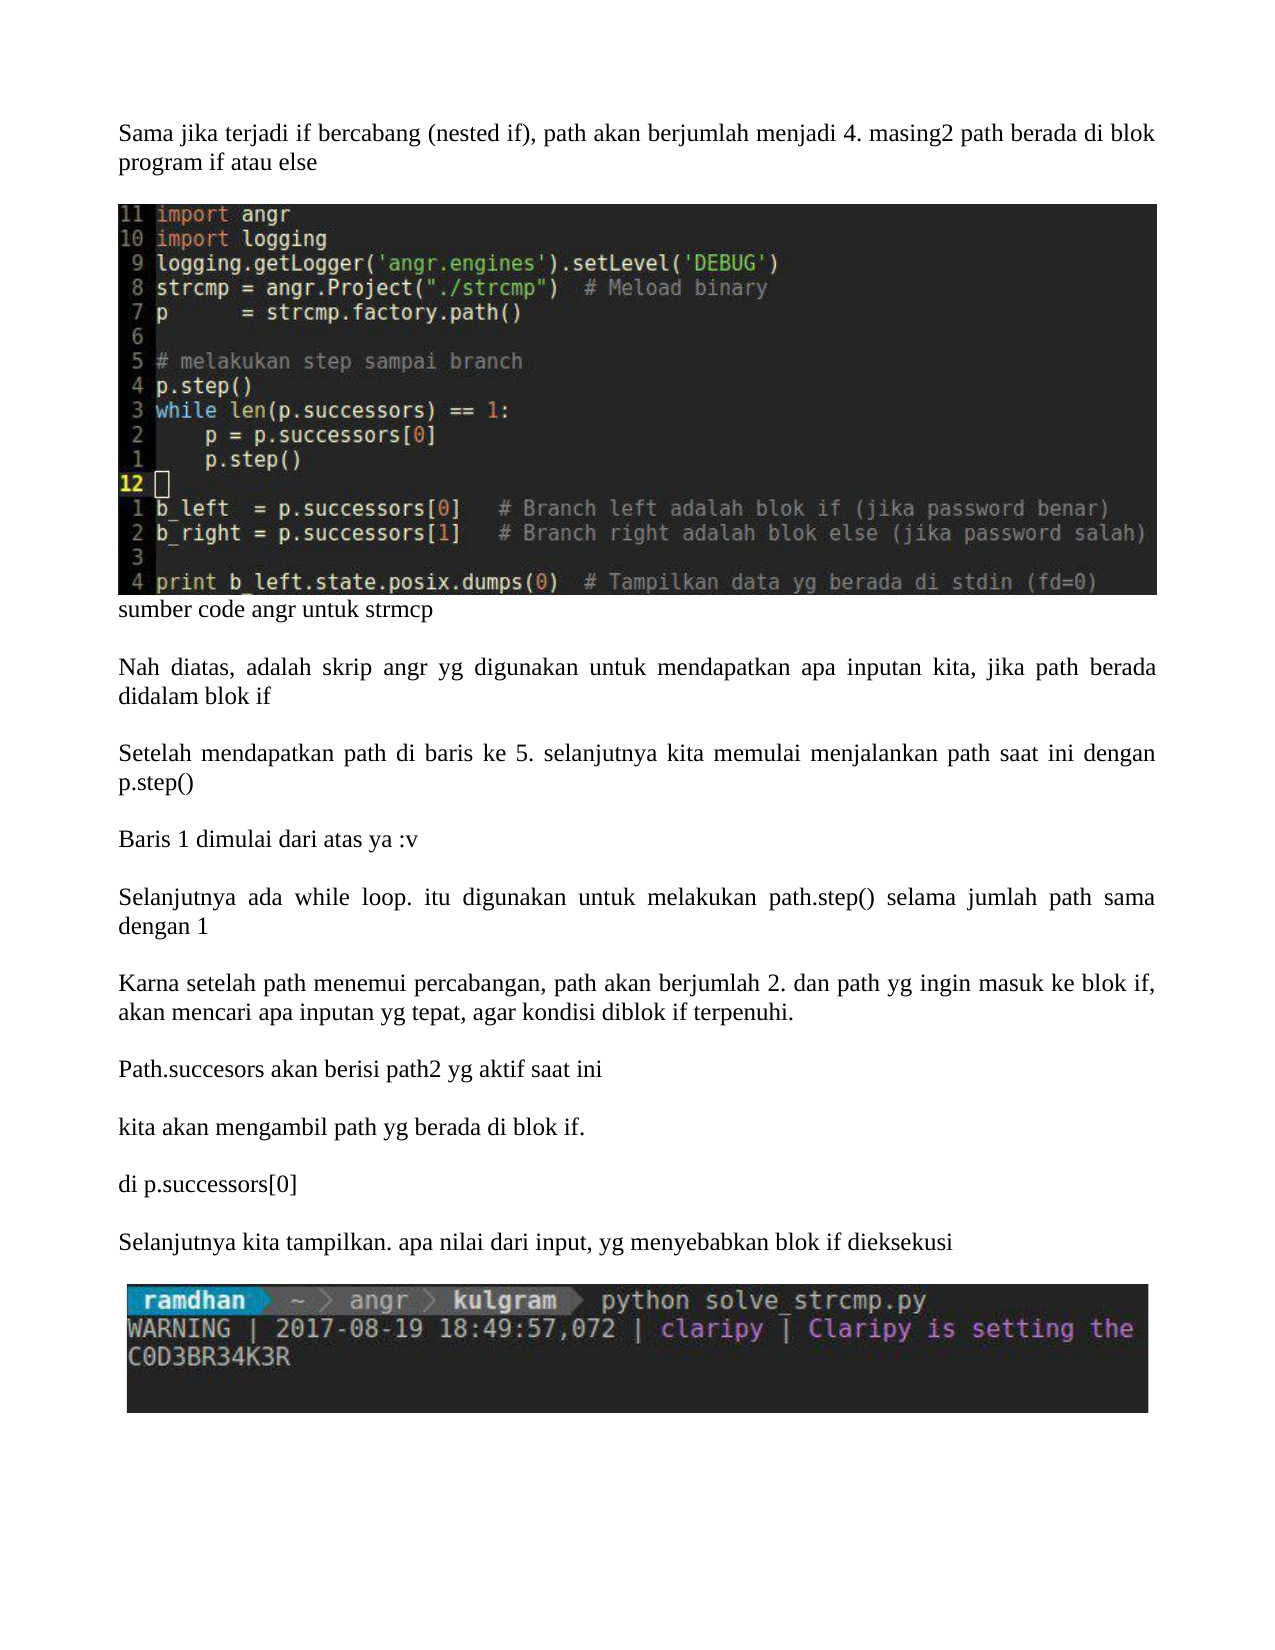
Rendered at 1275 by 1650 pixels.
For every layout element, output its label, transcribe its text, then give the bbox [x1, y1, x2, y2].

text Nah diatas, adalah skrip angr yg digunakan untuk mendapatkan apa inputan kita, jika path berada didalam blok if [118, 652, 1157, 709]
text Setelah mendapatkan path di baris ke 5. selanjutnya kita memulai menjalankan path saat ini dengan p.step() [118, 738, 1157, 796]
text Selanjutnya ada while loop. itu digunakan untuk melakukan path.step() selama jumlah path sama dengan 1 [118, 882, 1157, 939]
text Sama jika terjadi if bercabang (nested if), path akan berjumlah menjadi 4. masing2 path berada di blok program if atau else [118, 118, 1157, 176]
picture [118, 204, 1157, 595]
text Selanjutnya kita tampilkan. apa nilai dari input, yg menyebabkan blok if dieksekusi [118, 1227, 1157, 1256]
picture [126, 1284, 1149, 1413]
text Path.succesors akan berisi path2 yg aktif saat ini [118, 1054, 1157, 1083]
text Karna setelah path menemui percabangan, path akan berjumlah 2. dan path yg ingin masuk ke blok if, akan mencari apa inputan yg tepat, agar kondisi diblok if terpenuhi. [118, 968, 1157, 1026]
text sumber code angr untuk strmcp [118, 595, 1157, 623]
text Baris 1 dimulai dari atas ya :v [118, 824, 1157, 853]
text di p.successors[0] [118, 1169, 1157, 1198]
text kita akan mengambil path yg berada di blok if. [118, 1112, 1157, 1141]
